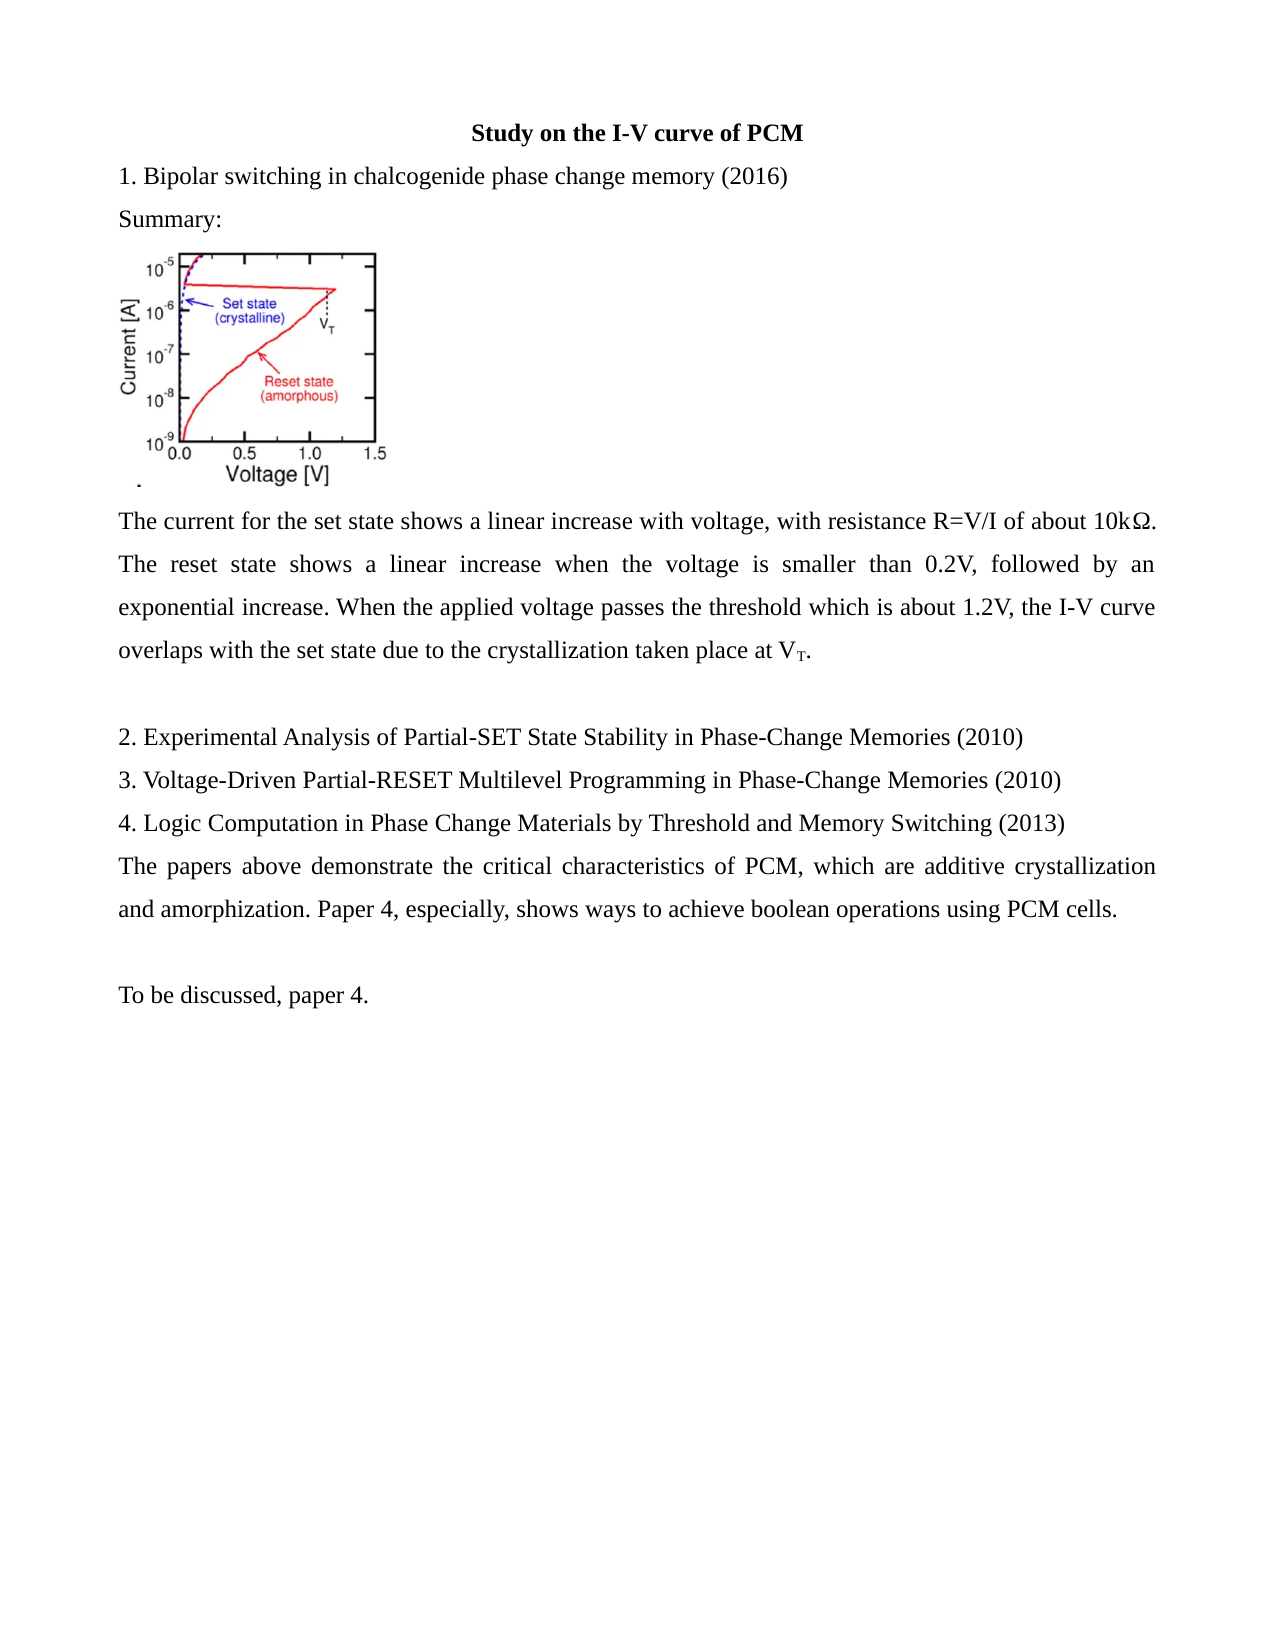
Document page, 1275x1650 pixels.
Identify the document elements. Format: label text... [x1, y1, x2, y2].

text 2. Experimental Analysis of Partial-SET State Stability in Phase-Change Memories (2010) [118, 722, 1157, 751]
text Summary: [118, 204, 1157, 233]
picture [118, 247, 389, 487]
text Study on the I-V curve of PCM [118, 118, 1157, 147]
text 1. Bipolar switching in chalcogenide phase change memory (2016) [118, 161, 1157, 190]
text The current for the set state shows a linear increase with voltage, with resistance R=V/I of about 10kΩ. The reset state shows a linear increase when the voltage is smaller than 0.2V, followed by an exponential increase. When the applied voltage passes the threshold which is about 1.2V, the I-V curve overlaps with the set state due to the crystallization taken place at VT. [118, 506, 1157, 664]
text To be discussed, paper 4. [118, 981, 1157, 1009]
text The papers above demonstrate the critical characteristics of PCM, which are additive crystallization and amorphization. Paper 4, especially, shows ways to achieve boolean operations using PCM cells. [118, 851, 1157, 923]
text 4. Logic Computation in Phase Change Materials by Threshold and Memory Switching (2013) [118, 808, 1157, 837]
text 3. Voltage-Driven Partial-RESET Multilevel Programming in Phase-Change Memories (2010) [118, 765, 1157, 794]
